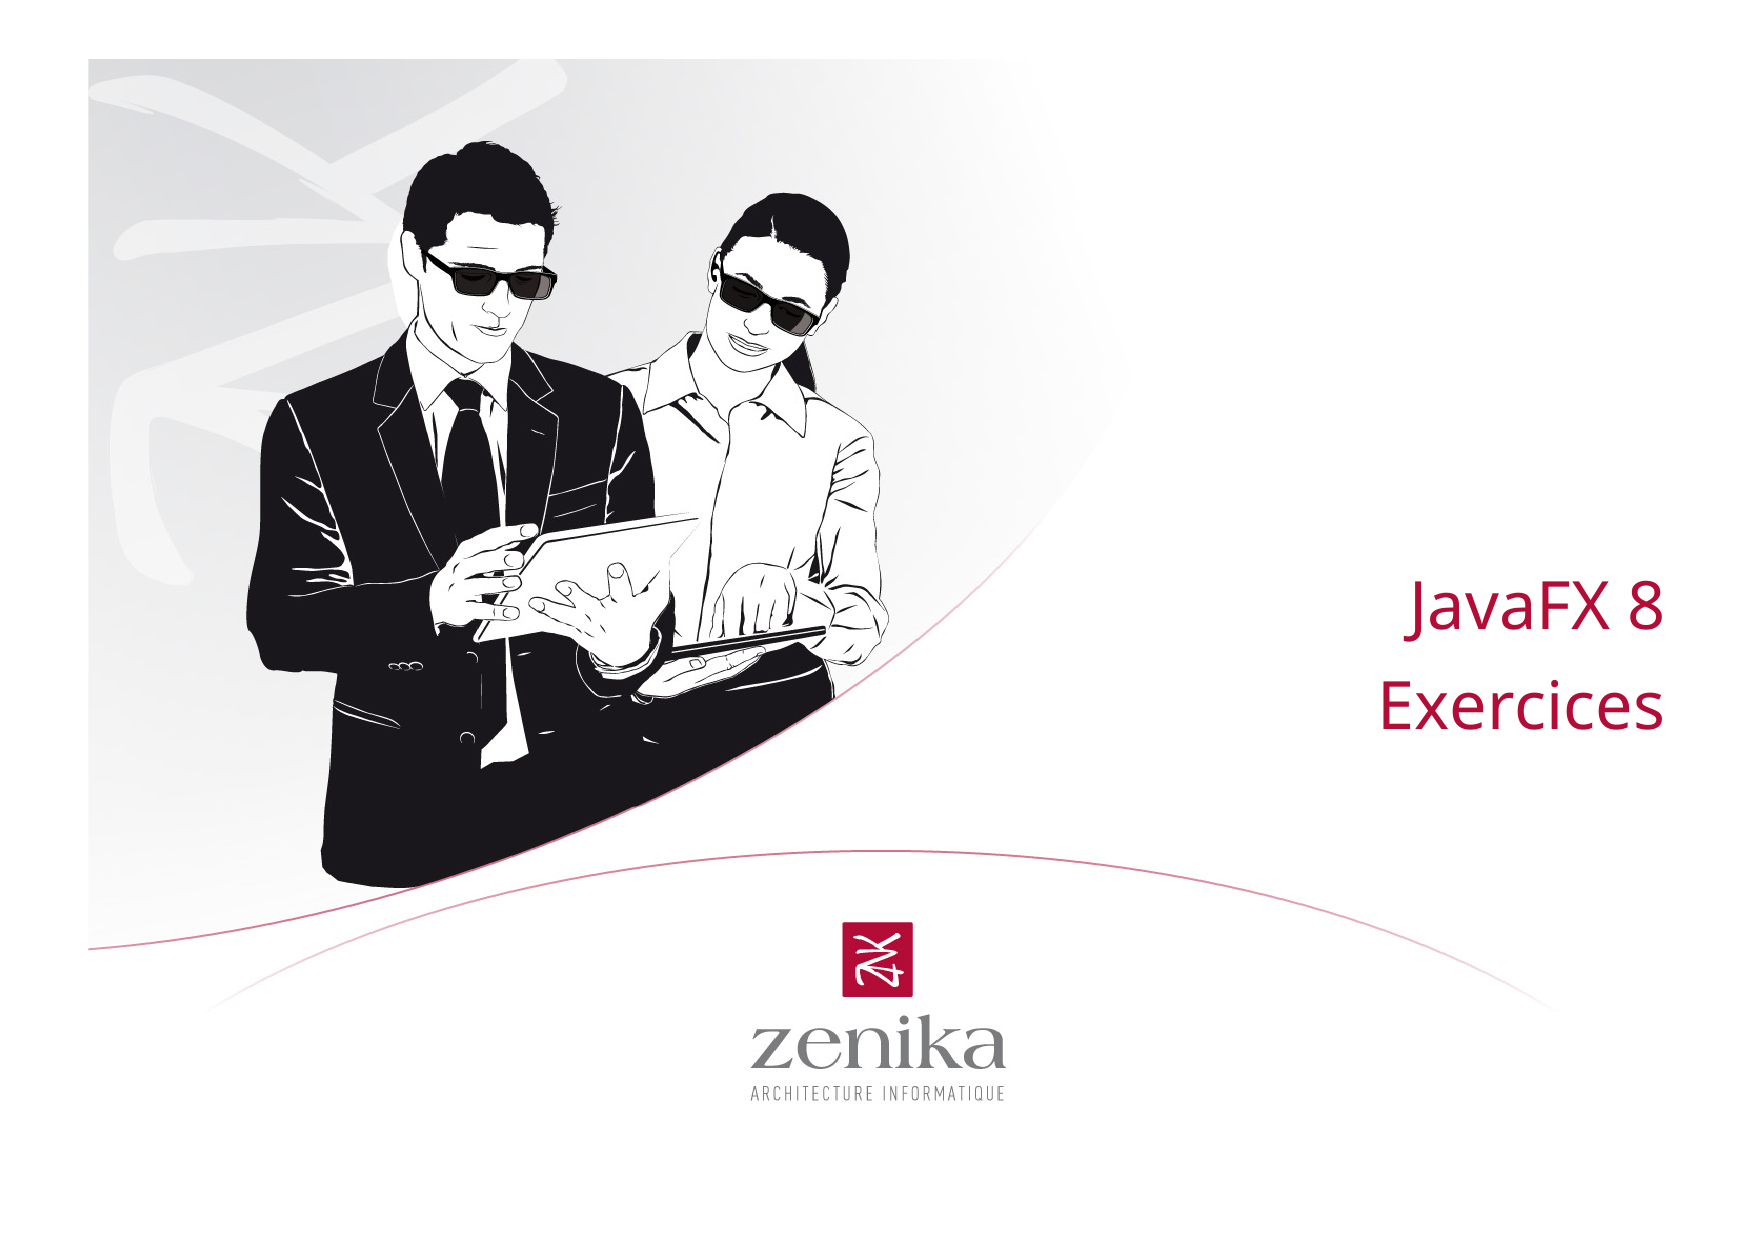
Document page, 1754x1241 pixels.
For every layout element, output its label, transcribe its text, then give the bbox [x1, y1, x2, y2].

text Exercices [88, 658, 1665, 749]
picture [88, 59, 1666, 1181]
text JavaFX 8 [88, 558, 1665, 649]
